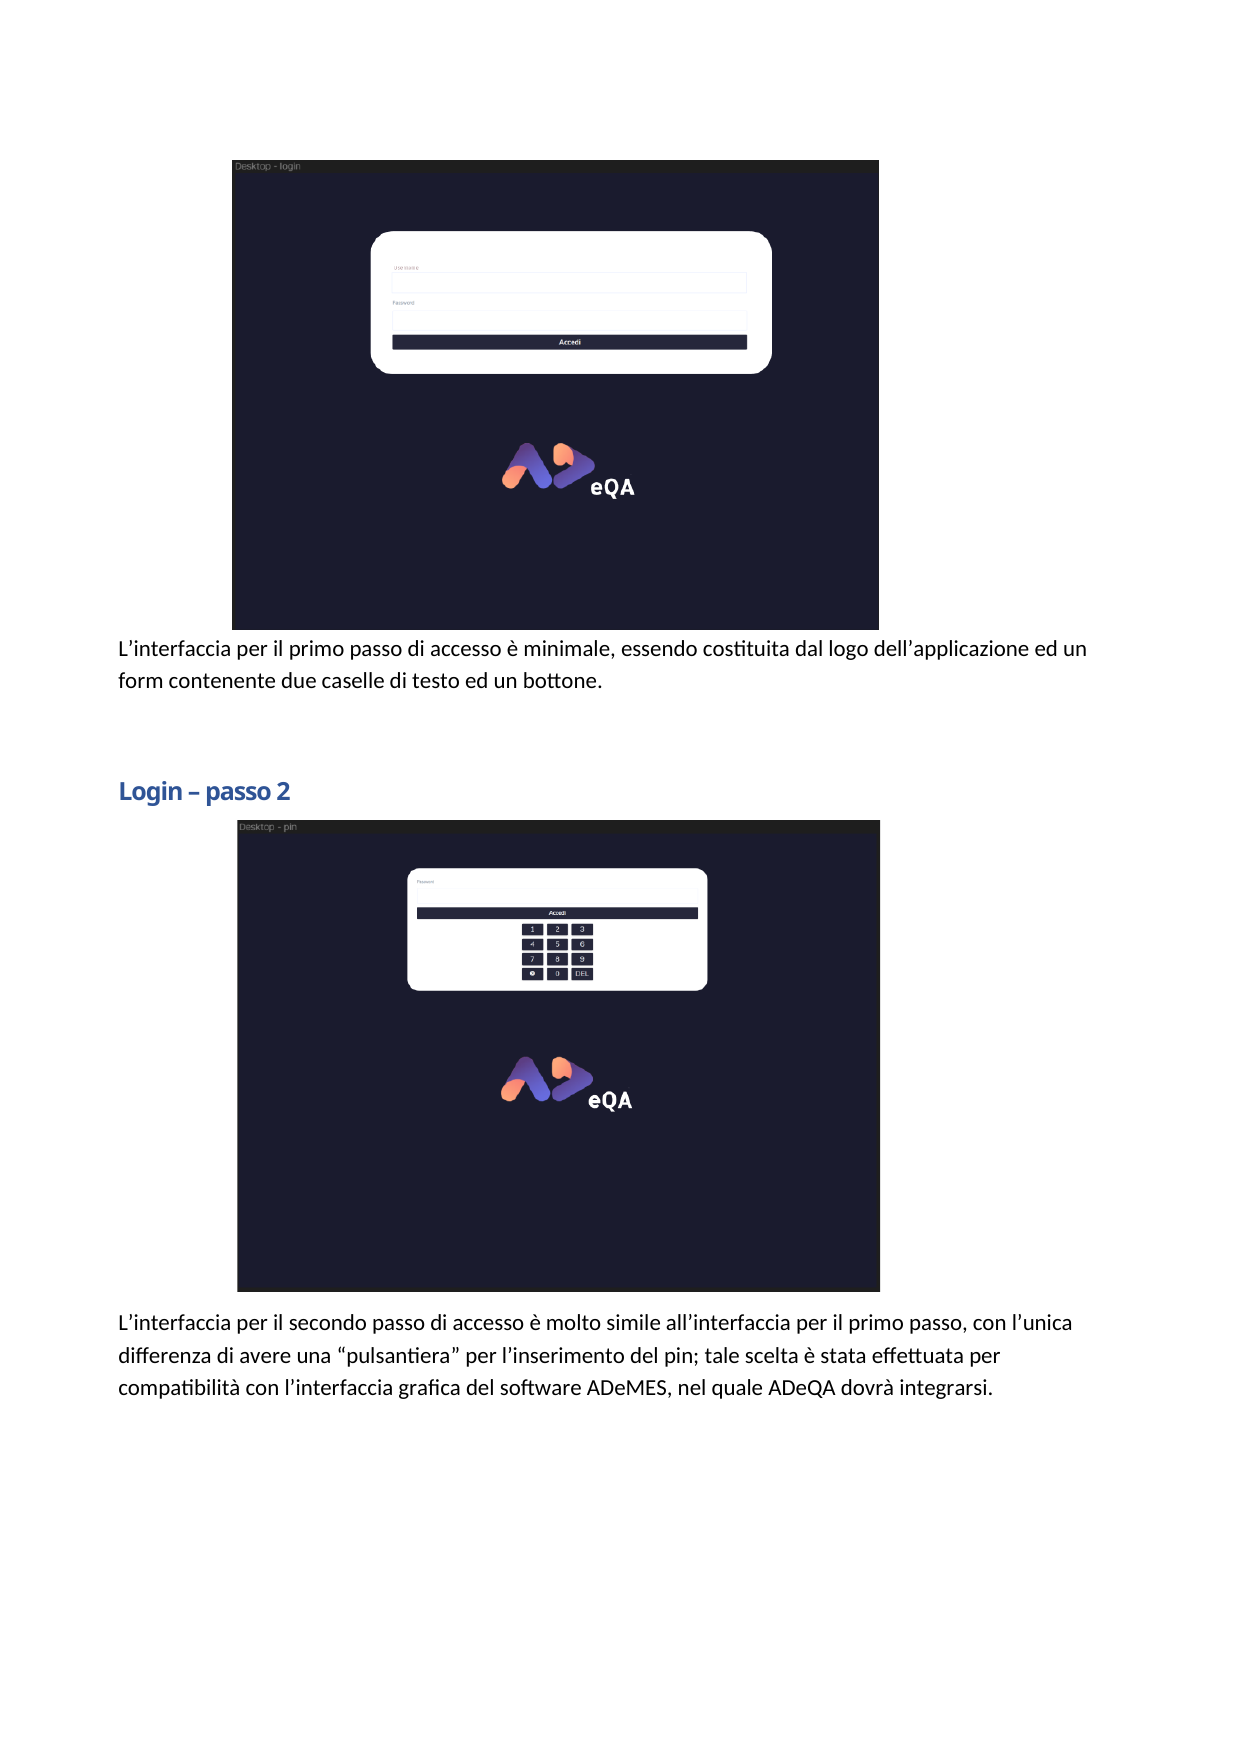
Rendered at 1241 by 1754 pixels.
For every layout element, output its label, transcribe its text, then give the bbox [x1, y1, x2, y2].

picture [237, 820, 880, 1292]
text L’interfaccia per il secondo passo di accesso è molto simile all’interfaccia per il primo passo, con l’unica differenza di avere una “pulsantiera” per l’inserimento del pin; tale scelta è stata effettuata per compatibilità con l’interfaccia grafica del software ADeMES, nel quale ADeQA dovrà integrarsi. [118, 1308, 1122, 1401]
text L’interfaccia per il primo passo di accesso è minimale, essendo costituita dal logo dell’applicazione ed un form contenente due caselle di testo ed un bottone. [118, 148, 1122, 694]
subtitle Login – passo 2 [118, 774, 1122, 808]
picture [232, 160, 879, 630]
